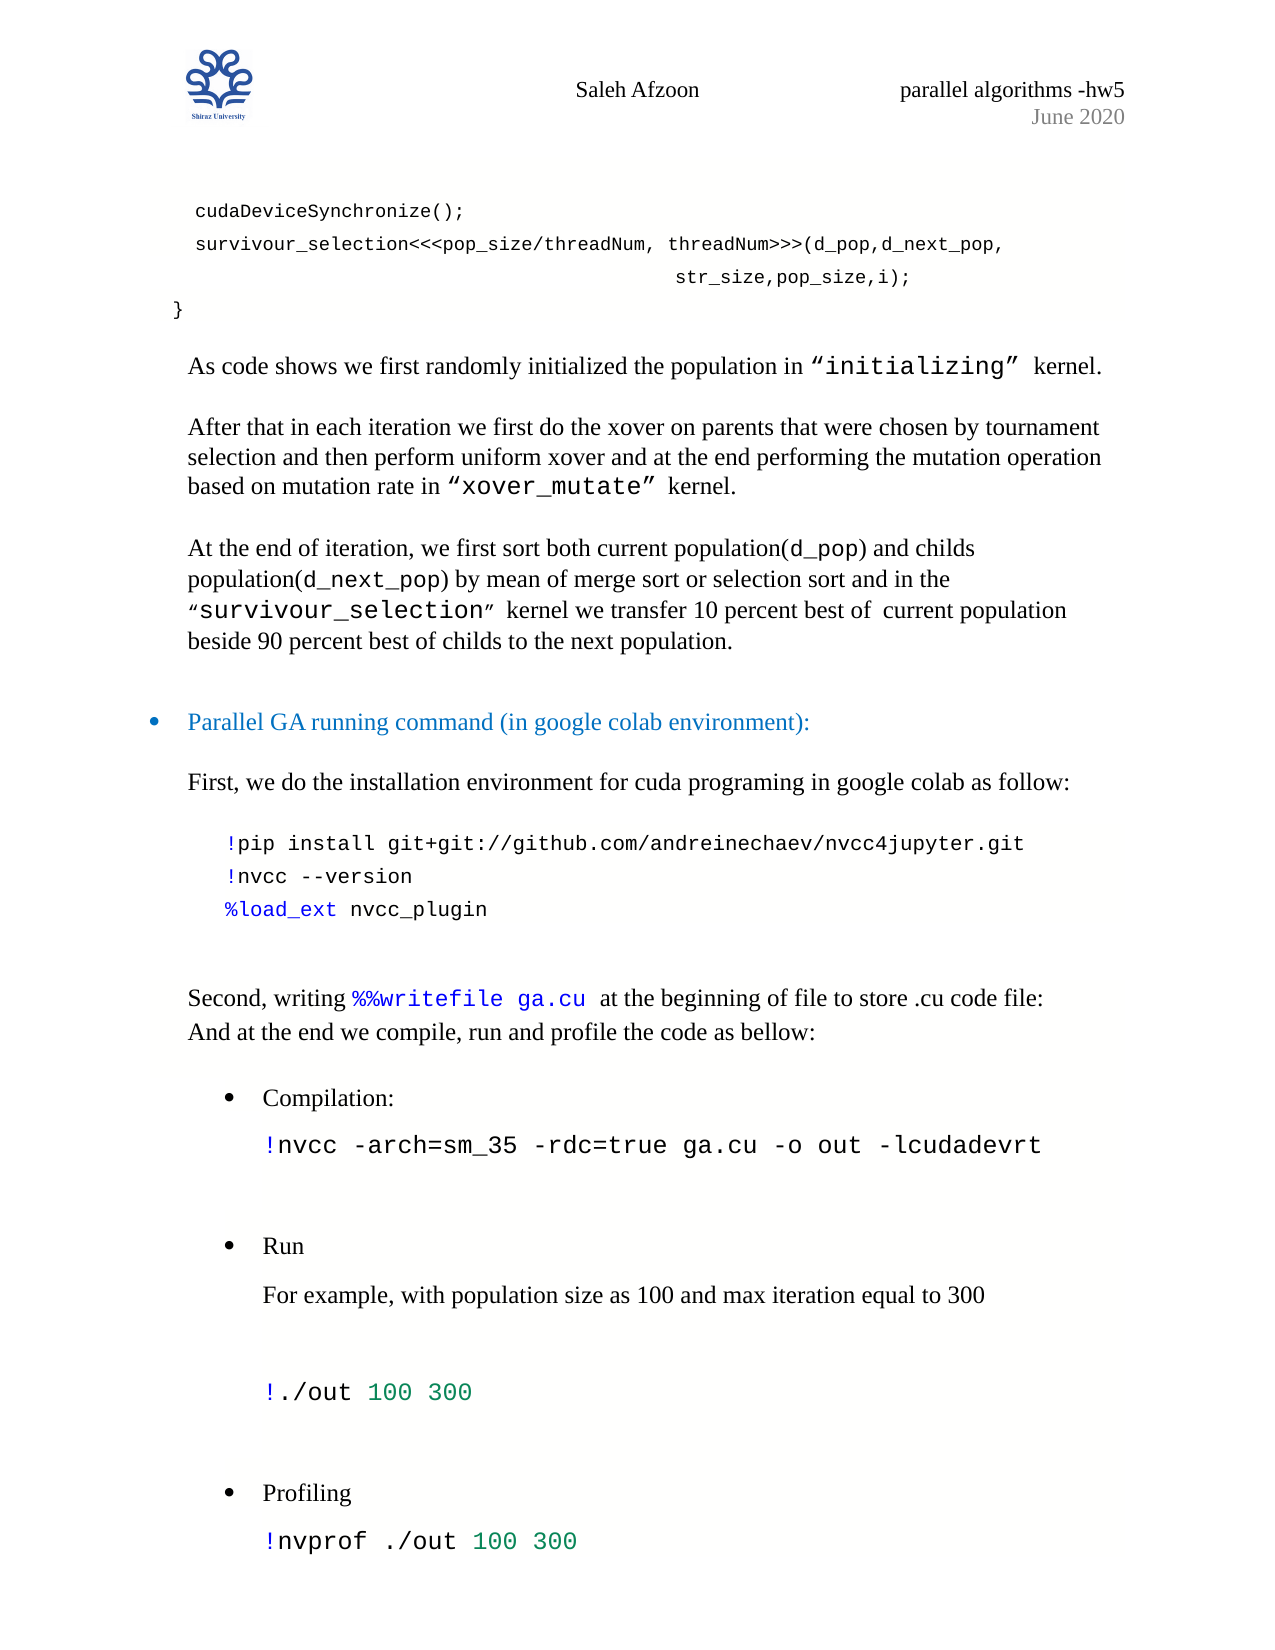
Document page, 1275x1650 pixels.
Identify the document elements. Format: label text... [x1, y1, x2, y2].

text %load_ext nvcc_plugin [225, 890, 1125, 923]
text cudaDeviceSynchronize(); [150, 190, 1125, 223]
text And at the end we compile, run and profile the code as bellow: [150, 1013, 1125, 1046]
text !nvcc --version [225, 857, 1125, 890]
text str_size,pop_size,i); [600, 256, 1125, 289]
list As code shows we first randomly initialized the population in “initializing” kernel. [187, 351, 1125, 382]
list !nvcc -arch=sm_35 -rdc=true ga.cu -o out -lcudadevrt [262, 1128, 1125, 1161]
text First, we do the installation environment for cuda programing in google colab as follow: [150, 767, 1125, 795]
list Profiling [225, 1474, 1125, 1507]
list !./out 100 300 [262, 1375, 1125, 1408]
text } [150, 289, 1125, 321]
list Parallel GA running command (in google colab environment): [150, 707, 1125, 736]
list After that in each iteration we first do the xover on parents that were chosen by tournament selection and then perform uniform xover and at the end performing the mutation operation based on mutation rate in “xover_mutate” kernel. [187, 412, 1125, 502]
text survivour_selection<<<pop_size/threadNum, threadNum>>>(d_pop,d_next_pop, [150, 223, 1125, 256]
list At the end of iteration, we first sort both current population(d_pop) and childs population(d_next_pop) by mean of merge sort or selection sort and in the “survivour_selection” kernel we transfer 10 percent best of current population beside 90 percent best of childs to the next population. [187, 533, 1125, 655]
list For example, with population size as 100 and max iteration equal to 300 [262, 1276, 1125, 1309]
text !pip install git+git://github.com/andreinechaev/nvcc4jupyter.git [225, 824, 1125, 857]
list Compilation: [225, 1078, 1125, 1111]
list Run [225, 1227, 1125, 1260]
list !nvprof ./out 100 300 [262, 1524, 1125, 1557]
text Second, writing %%writefile ga.cu at the beginning of file to store .cu code file: [150, 980, 1125, 1013]
